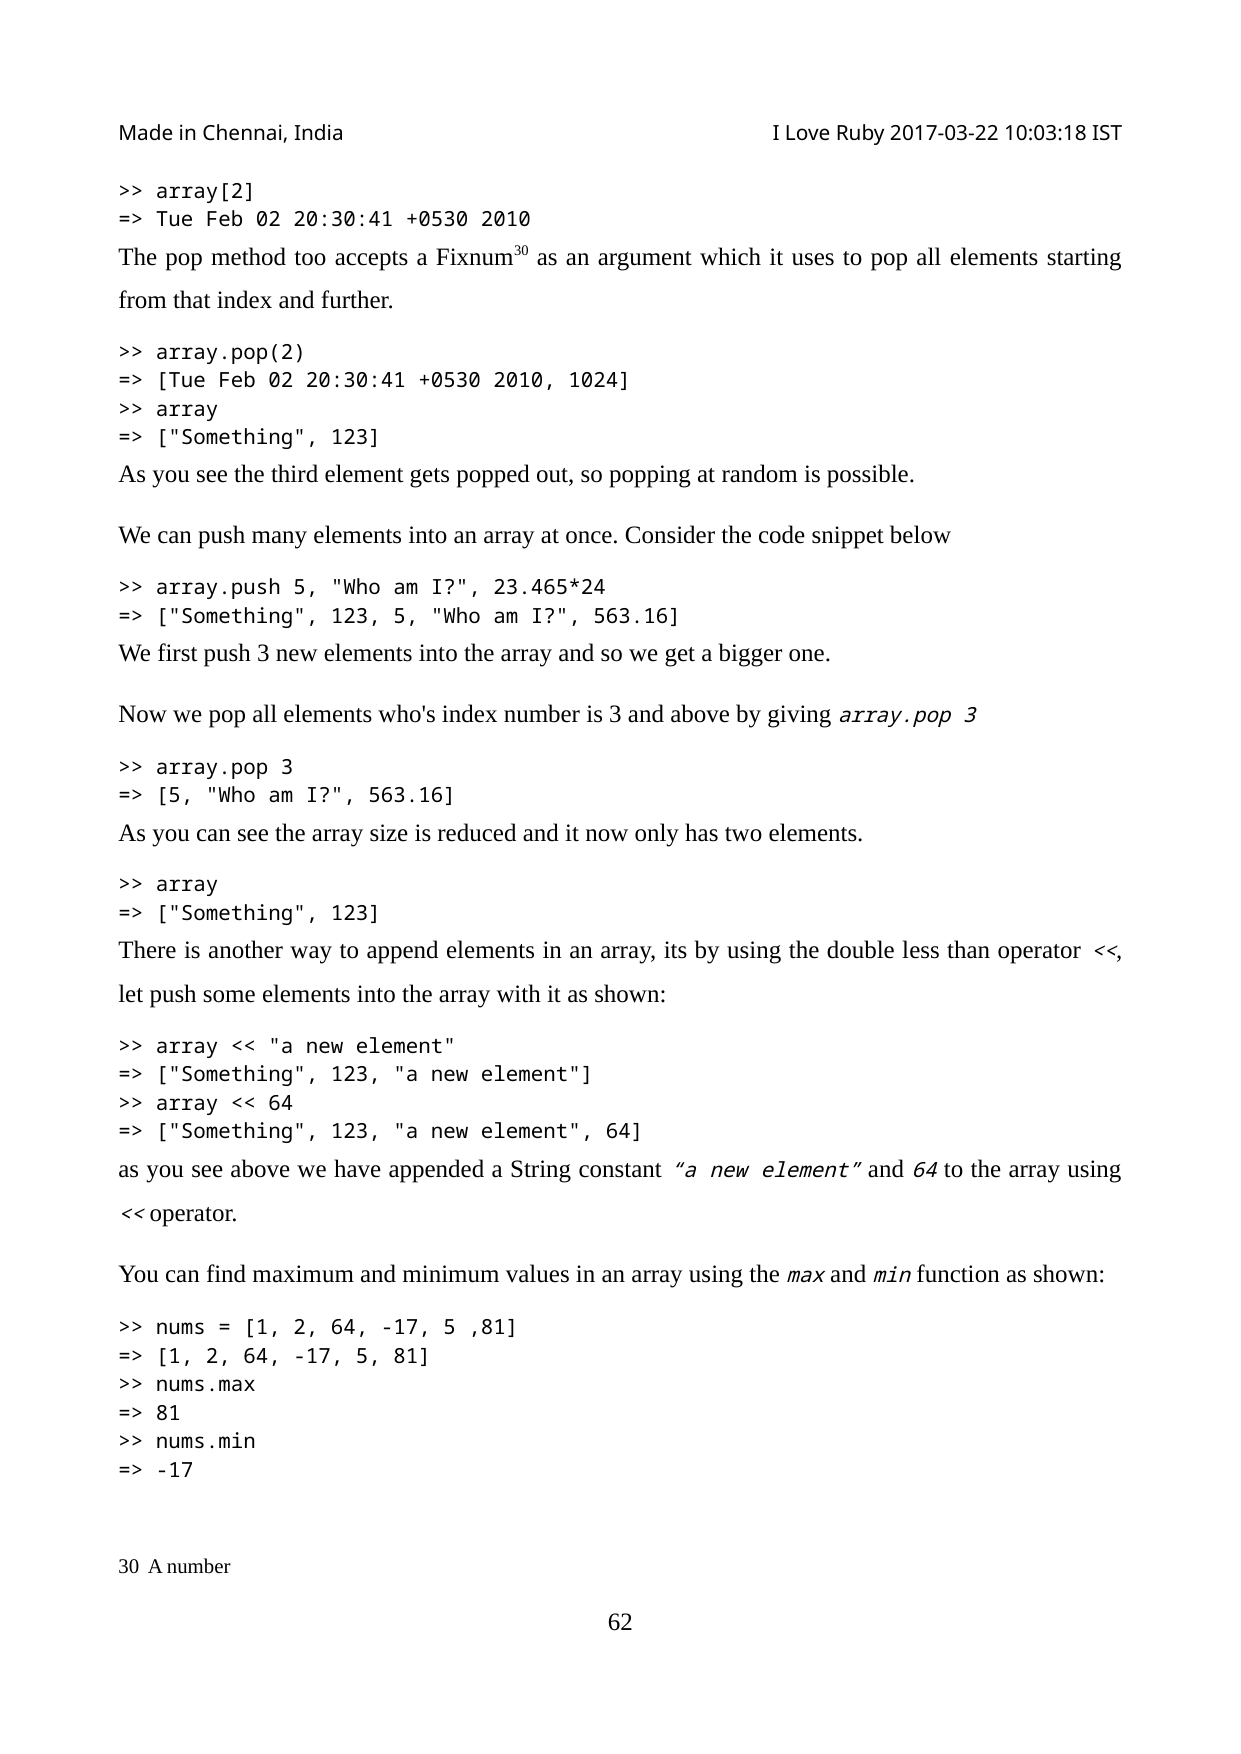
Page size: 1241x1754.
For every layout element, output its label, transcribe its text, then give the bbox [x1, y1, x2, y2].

text => 81 [118, 1398, 1122, 1426]
text => [5, "Who am I?", 563.16] [118, 780, 1122, 809]
text => [1, 2, 64, -17, 5, 81] [118, 1341, 1122, 1369]
text >> array.push 5, "Who am I?", 23.465*24 [118, 572, 1122, 601]
text => -17 [118, 1455, 1122, 1483]
text => ["Something", 123, "a new element"] [118, 1059, 1122, 1088]
text You can find maximum and minimum values in an array using the max and min function as shown: [118, 1259, 1122, 1289]
text as you see above we have appended a String constant “a new element” and 64 to the array using << operator. [118, 1154, 1122, 1227]
text >> array.pop(2) [118, 337, 1122, 365]
text >> array.pop 3 [118, 752, 1122, 780]
text => ["Something", 123, "a new element", 64] [118, 1116, 1122, 1145]
text >> nums = [1, 2, 64, -17, 5 ,81] [118, 1312, 1122, 1341]
text => Tue Feb 02 20:30:41 +0530 2010 [118, 204, 1122, 233]
text >> array[2] [118, 176, 1122, 204]
text We can push many elements into an array at once. Consider the code snippet below [118, 520, 1122, 549]
text >> array [118, 869, 1122, 898]
text >> nums.max [118, 1369, 1122, 1398]
text => [Tue Feb 02 20:30:41 +0530 2010, 1024] [118, 365, 1122, 394]
text >> array << "a new element" [118, 1031, 1122, 1059]
text >> nums.min [118, 1426, 1122, 1455]
text We first push 3 new elements into the array and so we get a bigger one. [118, 638, 1122, 667]
text The pop method too accepts a Fixnum as an argument which it uses to pop all elements starting from that index and further. [118, 242, 1122, 314]
text => ["Something", 123, 5, "Who am I?", 563.16] [118, 601, 1122, 629]
text A number [118, 1553, 1122, 1578]
text >> array << 64 [118, 1088, 1122, 1116]
text There is another way to append elements in an array, its by using the double less than operator <<, let push some elements into the array with it as shown: [118, 935, 1122, 1008]
text As you see the third element gets popped out, so popping at random is possible. [118, 459, 1122, 488]
text => ["Something", 123] [118, 898, 1122, 926]
text => ["Something", 123] [118, 422, 1122, 451]
text As you can see the array size is reduced and it now only has two elements. [118, 818, 1122, 846]
text Now we pop all elements who's index number is 3 and above by giving array.pop 3 [118, 699, 1122, 728]
text >> array [118, 394, 1122, 422]
